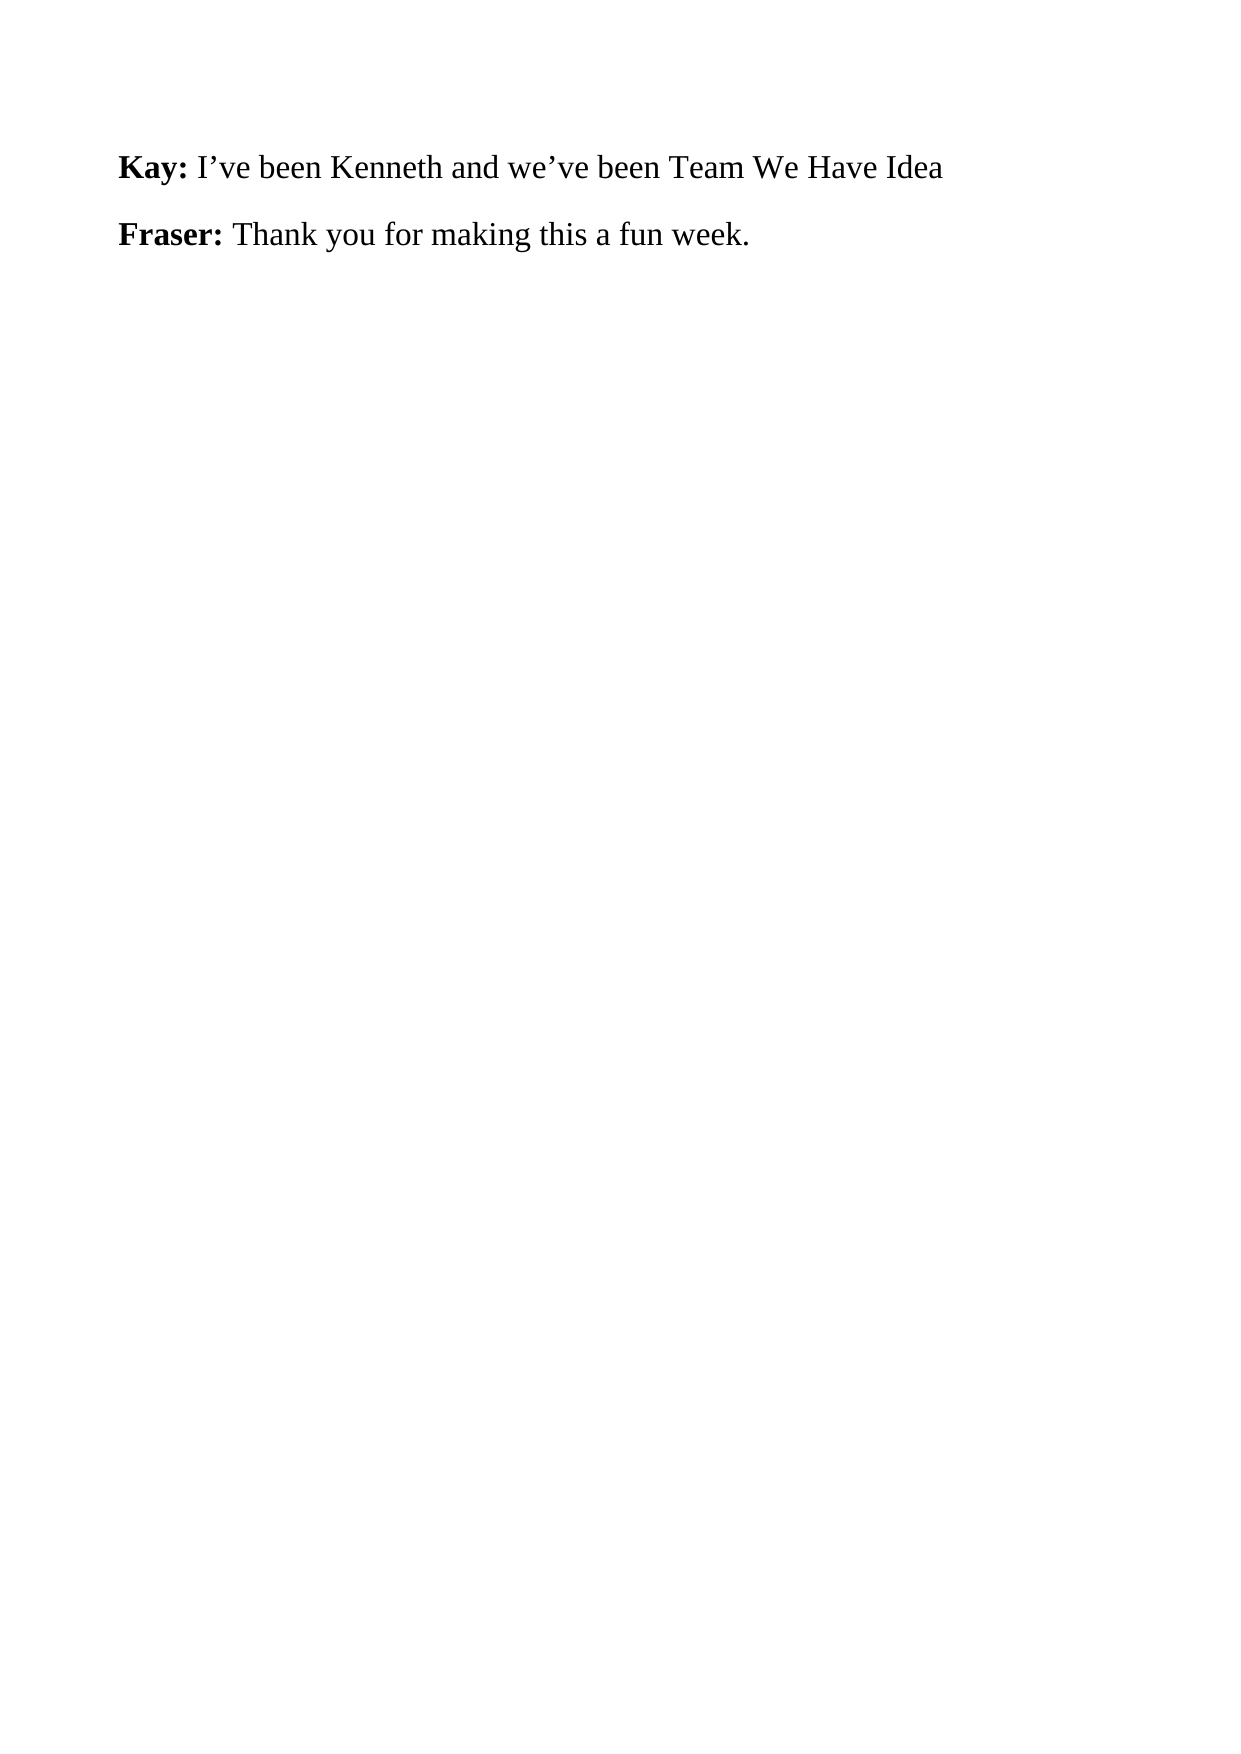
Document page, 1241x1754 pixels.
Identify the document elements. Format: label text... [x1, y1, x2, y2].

text Kay: I’ve been Kenneth and we’ve been Team We Have Idea [118, 147, 1122, 185]
text Fraser: Thank you for making this a fun week. [118, 214, 1122, 252]
